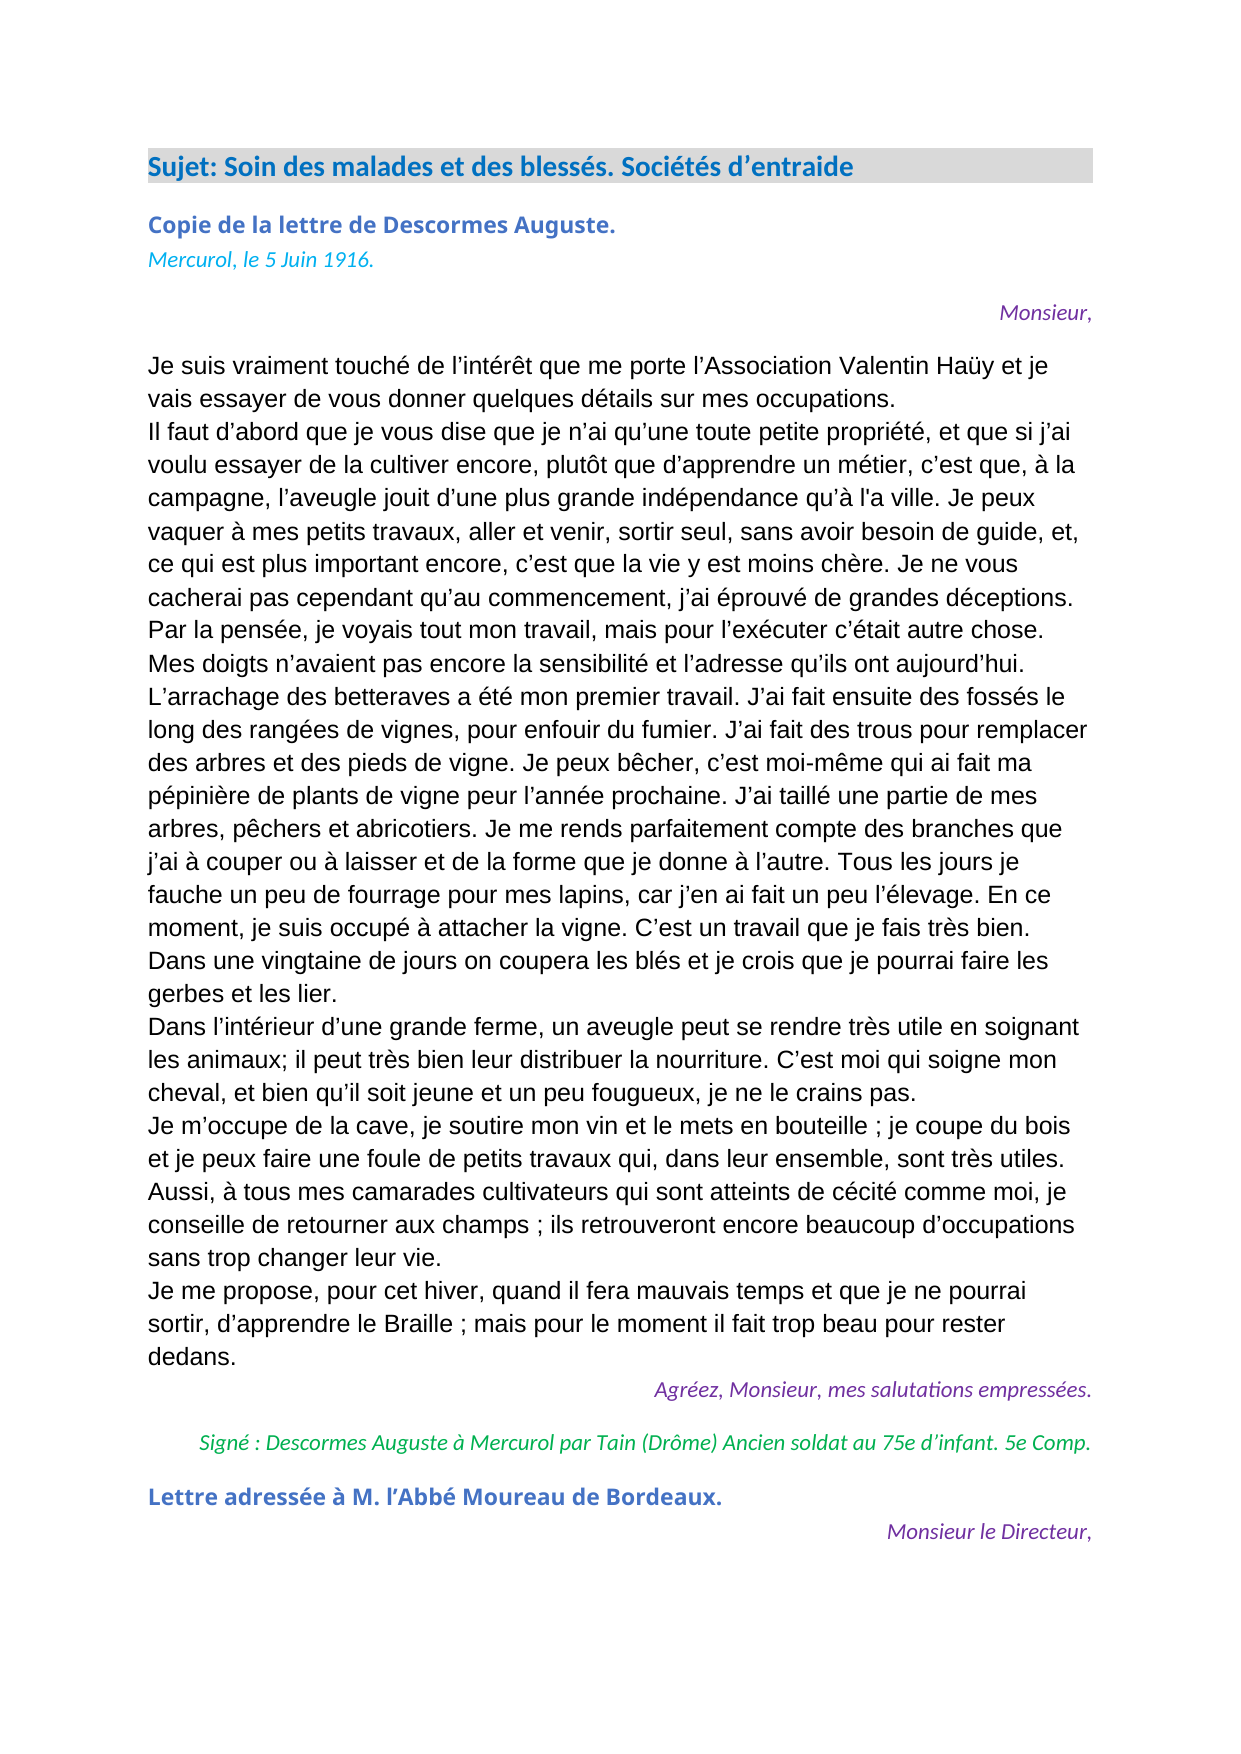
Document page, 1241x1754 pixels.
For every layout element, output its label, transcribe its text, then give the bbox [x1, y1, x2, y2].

text Il faut d’abord que je vous dise que je n’ai qu’une toute petite propriété, et que si j’ai voulu essayer de la cultiver encore, plutôt que d’apprendre un métier, c’est que, à la campagne, l’aveugle jouit d’une plus grande indépendance qu’à l'a ville. Je peux vaquer à mes petits travaux, aller et venir, sortir seul, sans avoir besoin de guide, et, ce qui est plus important encore, c’est que la vie y est moins chère. Je ne vous cacherai pas cependant qu’au commencement, j’ai éprouvé de grandes déceptions. Par la pensée, je voyais tout mon travail, mais pour l’exécuter c’était autre chose. Mes doigts n’avaient pas encore la sensibilité et l’adresse qu’ils ont aujourd’hui. L’arrachage des betteraves a été mon premier travail. J’ai fait ensuite des fossés le long des rangées de vignes, pour enfouir du fumier. J’ai fait des trous pour remplacer des arbres et des pieds de vigne. Je peux bêcher, c’est moi-même qui ai fait ma pépinière de plants de vigne peur l’année prochaine. J’ai taillé une partie de mes arbres, pêchers et abricotiers. Je me rends parfaitement compte des branches que j’ai à couper ou à laisser et de la forme que je donne à l’autre. Tous les jours je fauche un peu de fourrage pour mes lapins, car j’en ai fait un peu l’élevage. En ce moment, je suis occupé à attacher la vigne. C’est un travail que je fais très bien. Dans une vingtaine de jours on coupera les blés et je crois que je pourrai faire les gerbes et les lier. [148, 417, 1093, 1007]
text Agréez, Monsieur, mes salutations empressées. [148, 1375, 1093, 1403]
subtitle Lettre adressée à M. l’Abbé Moureau de Bordeaux. [148, 1481, 1093, 1512]
text Je me propose, pour cet hiver, quand il fera mauvais temps et que je ne pourrai sortir, d’apprendre le Braille ; mais pour le moment il fait trop beau pour rester dedans. [148, 1276, 1093, 1371]
text Signé : Descormes Auguste à Mercurol par Tain (Drôme) Ancien soldat au 75e d’infant. 5e Comp. [148, 1428, 1093, 1456]
text Je m’occupe de la cave, je soutire mon vin et le mets en bouteille ; je coupe du bois et je peux faire une foule de petits travaux qui, dans leur ensemble, sont très utiles. [148, 1111, 1093, 1173]
text Dans l’intérieur d’une grande ferme, un aveugle peut se rendre très utile en soignant les animaux; il peut très bien leur distribuer la nourriture. C’est moi qui soigne mon cheval, et bien qu’il soit jeune et un peu fougueux, je ne le crains pas. [148, 1012, 1093, 1107]
text Monsieur, [148, 298, 1093, 326]
subtitle Copie de la lettre de Descormes Auguste. [148, 209, 1093, 241]
text Mercurol, le 5 Juin 1916. [148, 245, 1093, 273]
text Aussi, à tous mes camarades cultivateurs qui sont atteints de cécité comme moi, je conseille de retourner aux champs ; ils retrouveront encore beaucoup d’occupations sans trop changer leur vie. [148, 1177, 1093, 1272]
text Je suis vraiment touché de l’intérêt que me porte l’Association Valentin Haüy et je vais essayer de vous donner quelques détails sur mes occupations. [148, 351, 1093, 413]
text Sujet: Soin des malades et des blessés. Sociétés d’entraide [148, 148, 1093, 183]
text Monsieur le Directeur, [148, 1517, 1093, 1545]
